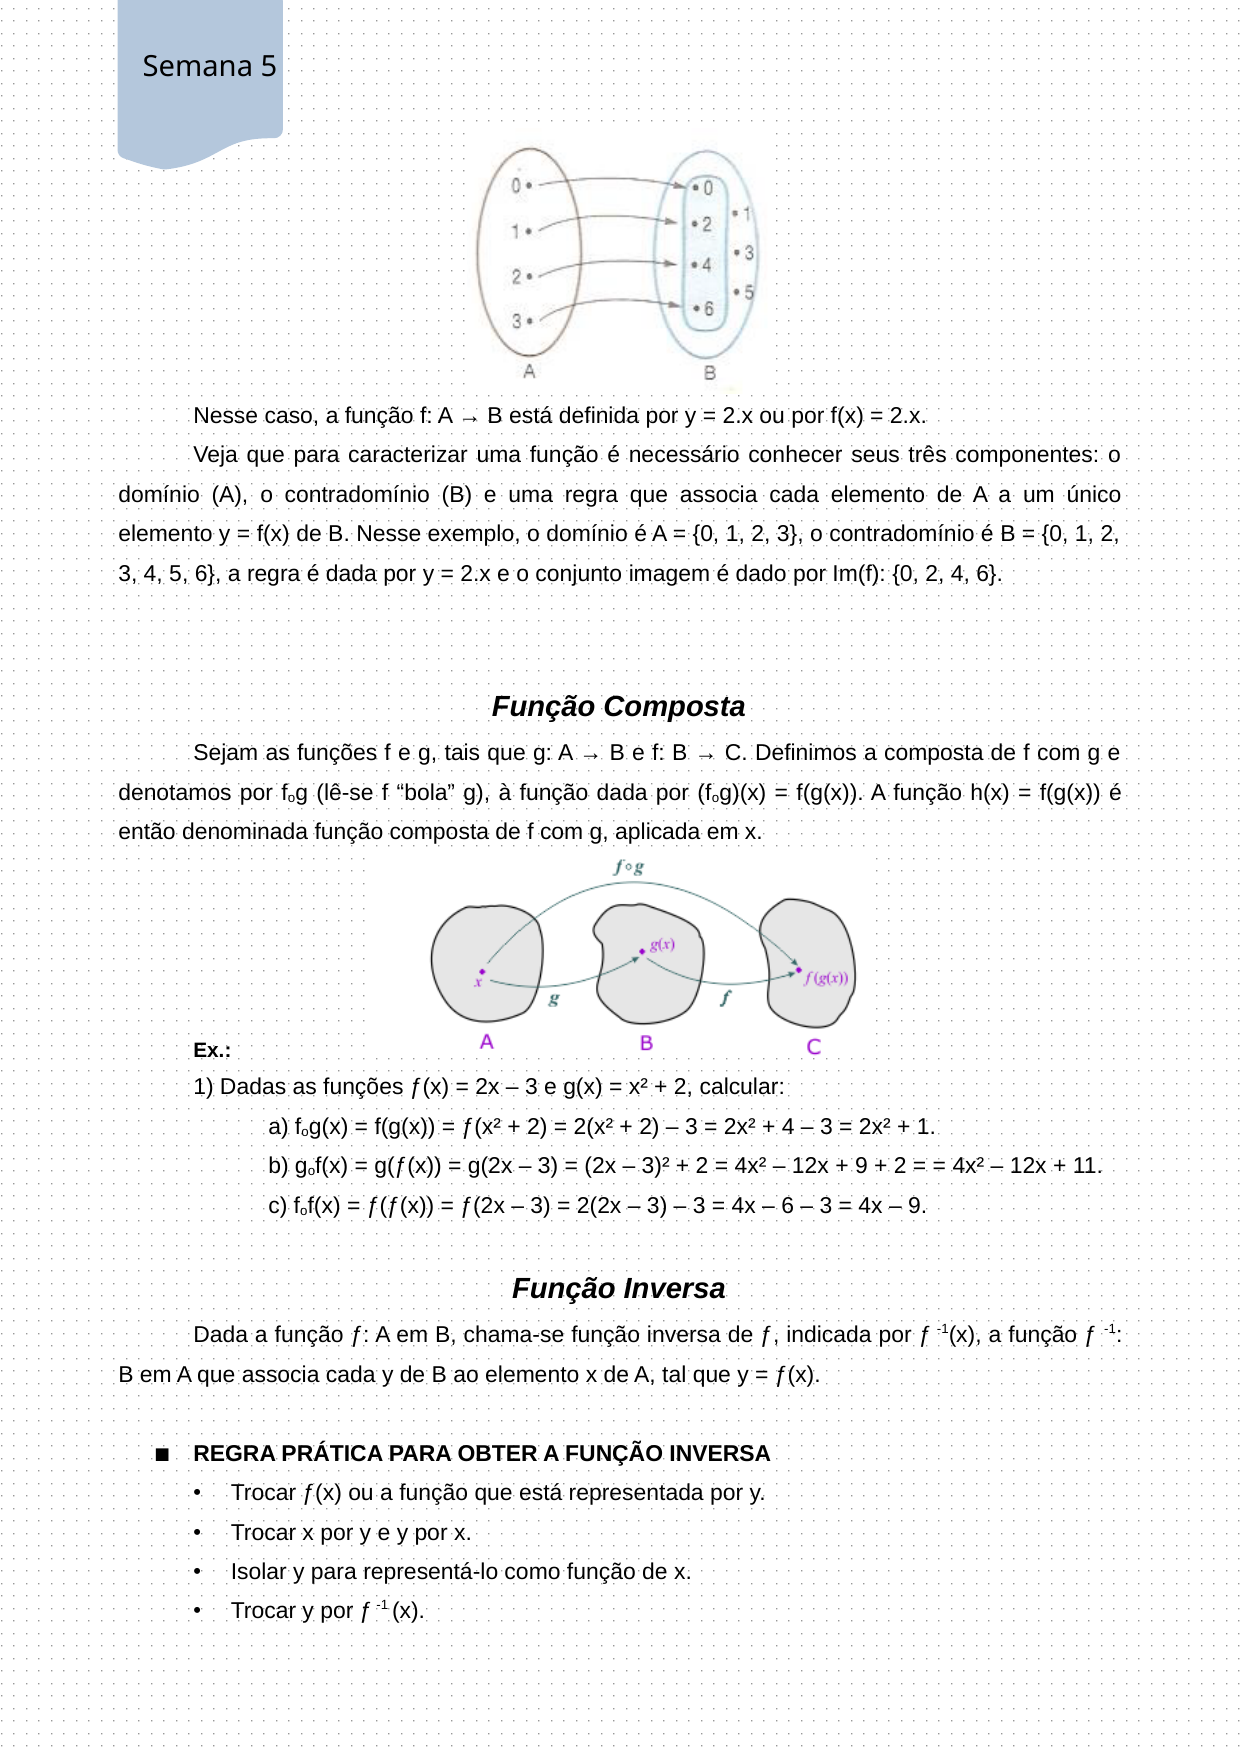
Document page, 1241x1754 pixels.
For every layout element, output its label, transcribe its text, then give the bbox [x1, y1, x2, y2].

list Trocar y por ƒ -1 (x). [193, 1597, 1122, 1624]
list Trocar ƒ(x) ou a função que está representada por y. [193, 1479, 1122, 1505]
text a) fog(x) = f(g(x)) = ƒ(x² + 2) = 2(x² + 2) – 3 = 2x² + 4 – 3 = 2x² + 1. [118, 1113, 1122, 1139]
text Sejam as funções f e g, tais que g: A → B e f: B → C. Definimos a composta de f com g e denotamos por fog (lê-se f “bola” g), à função dada por (fog)(x) = f(g(x)). A função h(x) = f(g(x)) é então denominada função composta de f com g, aplicada em x. [118, 739, 1122, 844]
picture [0, 0, 1241, 1754]
text c) fof(x) = ƒ(ƒ(x)) = ƒ(2x – 3) = 2(2x – 3) – 3 = 4x – 6 – 3 = 4x – 9. [118, 1192, 1122, 1218]
text Dada a função ƒ: A em B, chama-se função inversa de ƒ, indicada por ƒ -1(x), a função ƒ -1: B em A que associa cada y de B ao elemento x de A, tal que y = ƒ(x). [118, 1321, 1122, 1387]
list Isolar y para representá-lo como função de x. [193, 1558, 1122, 1584]
text b) gof(x) = g(ƒ(x)) = g(2x – 3) = (2x – 3)² + 2 = 4x² – 12x + 9 + 2 = = 4x² – 12x + 11. [118, 1152, 1122, 1179]
text Veja que para caracterizar uma função é necessário conhecer seus três componentes: o domínio (A), o contradomínio (B) e uma regra que associa cada elemento de A a um único elemento y = f(x) de B. Nesse exemplo, o domínio é A = {0, 1, 2, 3}, o contradomínio é B = {0, 1, 2, 3, 4, 5, 6}, a regra é dada por y = 2.x e o conjunto imagem é dado por Im(f): {0, 2, 4, 6}. [118, 441, 1122, 586]
text 1) Dadas as funções ƒ(x) = 2x – 3 e g(x) = x² + 2, calcular: [118, 1073, 1122, 1100]
text Função Composta [118, 689, 1122, 722]
list REGRA PRÁTICA PARA OBTER A FUNÇÃO INVERSA [156, 1439, 1122, 1466]
text Nesse caso, a função f: A → B está definida por y = 2.x ou por f(x) = 2.x. [118, 402, 1122, 428]
list Trocar x por y e y por x. [193, 1518, 1122, 1545]
text Função Inversa [118, 1271, 1122, 1304]
text Ex.: [118, 1037, 1122, 1061]
